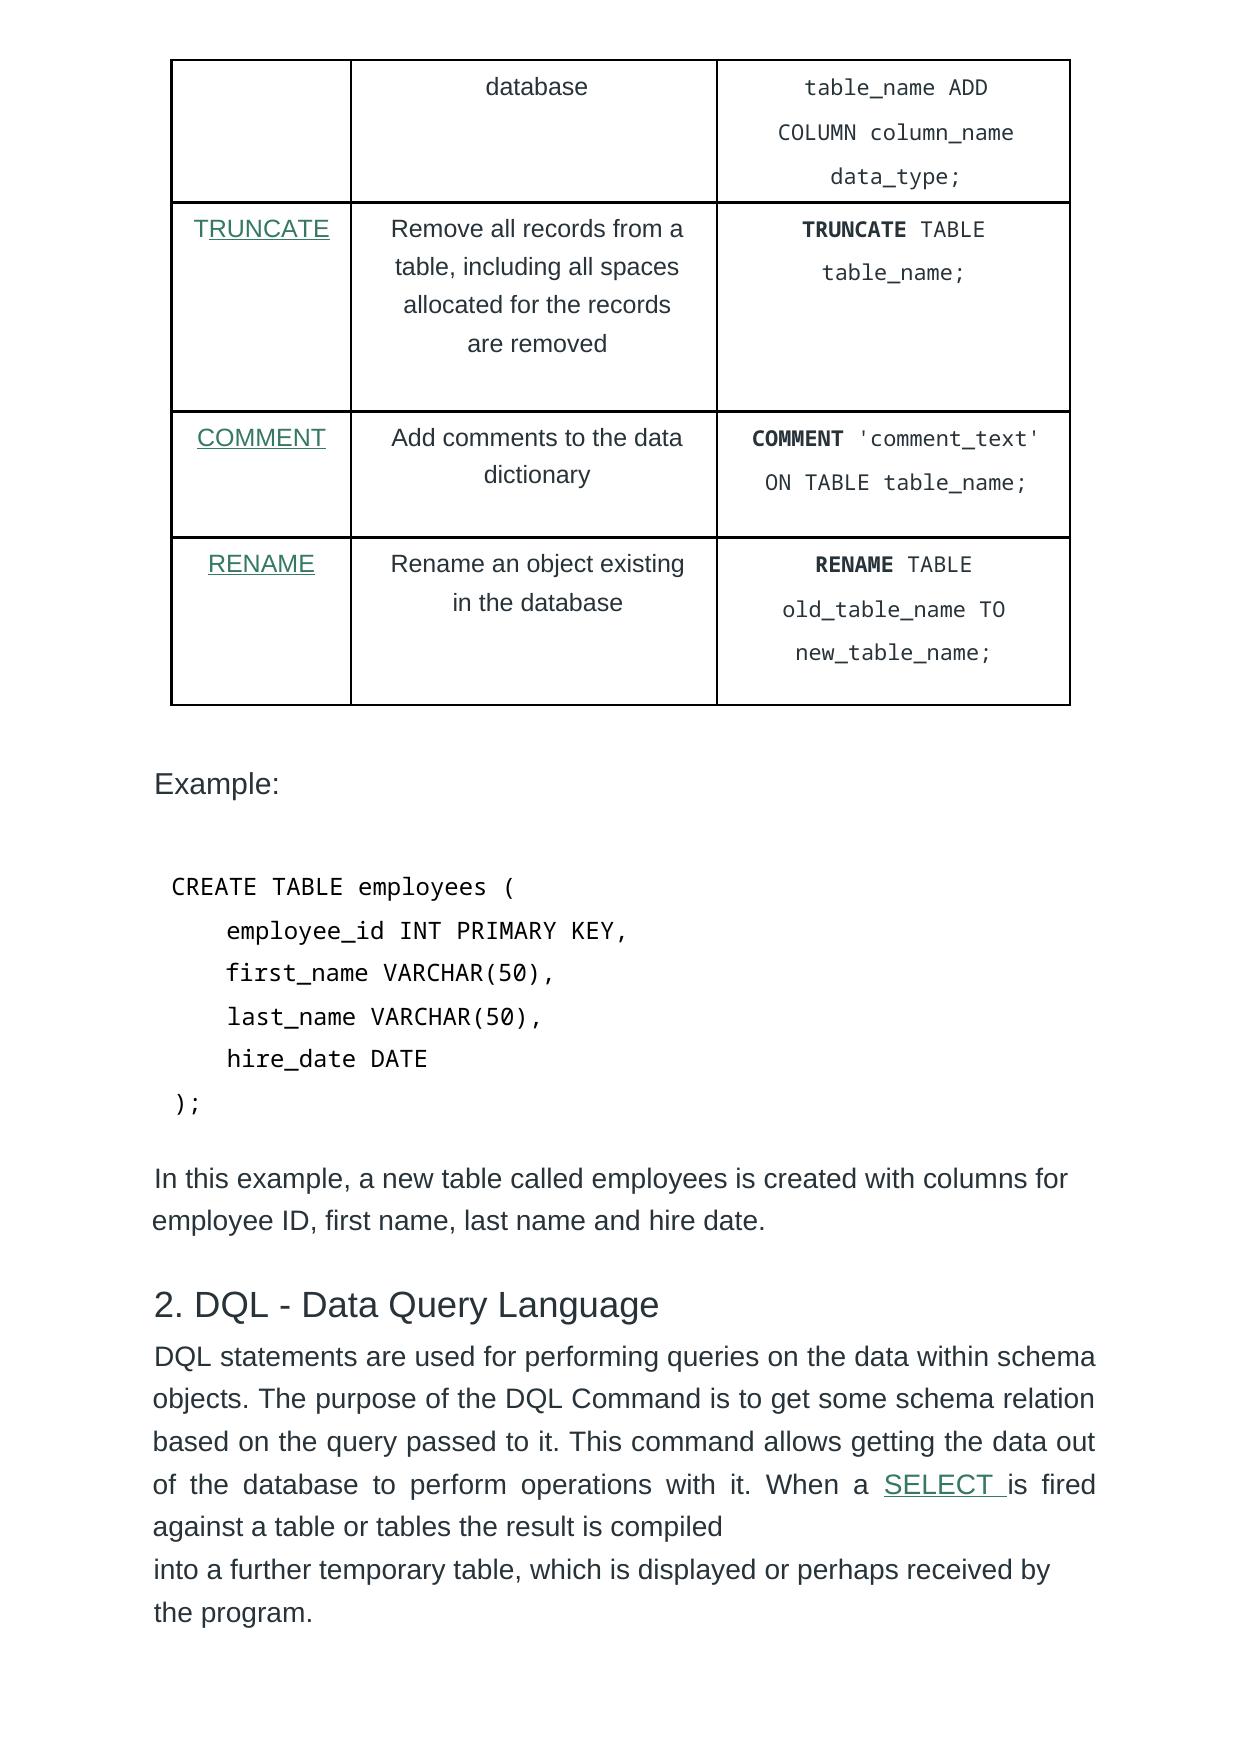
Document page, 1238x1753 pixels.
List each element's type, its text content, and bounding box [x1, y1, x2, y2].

text hire_date DATE [227, 1042, 1116, 1074]
text CREATE TABLE employees ( [171, 870, 1116, 902]
text employee_id INT PRIMARY KEY, [226, 913, 1116, 946]
text In this example, a new table called employees is created with columns for employee ID, first name, last name and hire date. [152, 1162, 1071, 1237]
table_cell RENAME [173, 539, 350, 704]
table_cell TRUNCATE [173, 204, 350, 410]
table_cell Add comments to the data dictionary [352, 413, 716, 536]
text ); [173, 1086, 1116, 1118]
text first_name VARCHAR(50), [225, 956, 1116, 988]
table_cell COMMENT 'comment_text' ON TABLE table_name; [718, 413, 1069, 536]
text DQL statements are used for performing queries on the data within schema objects. The purpose of the DQL Command is to get some schema relation based on the query passed to it. This command allows getting the data out of the database to perform operations with it. When a SELECT is fired against a table or tables the result is compiled [152, 1339, 1096, 1543]
table_cell TRUNCATE TABLE table_name; [718, 204, 1069, 410]
text Example: [154, 766, 1116, 801]
table_cell COMMENT [173, 413, 350, 536]
text into a further temporary table, which is displayed or perhaps received by the program. [153, 1553, 1096, 1628]
table_cell Remove all records from a table, including all spaces allocated for the records are removed [352, 204, 716, 410]
table_cell table_name ADD COLUMN column_name data_type; [718, 61, 1069, 201]
table_cell RENAME TABLE old_table_name TO new_table_name; [718, 539, 1069, 704]
table_cell [173, 61, 350, 201]
table_cell database [352, 61, 716, 201]
table_cell Rename an object existing in the database [352, 539, 716, 704]
text last_name VARCHAR(50), [227, 1000, 1116, 1032]
text 2. DQL - Data Query Language [153, 1283, 1116, 1325]
